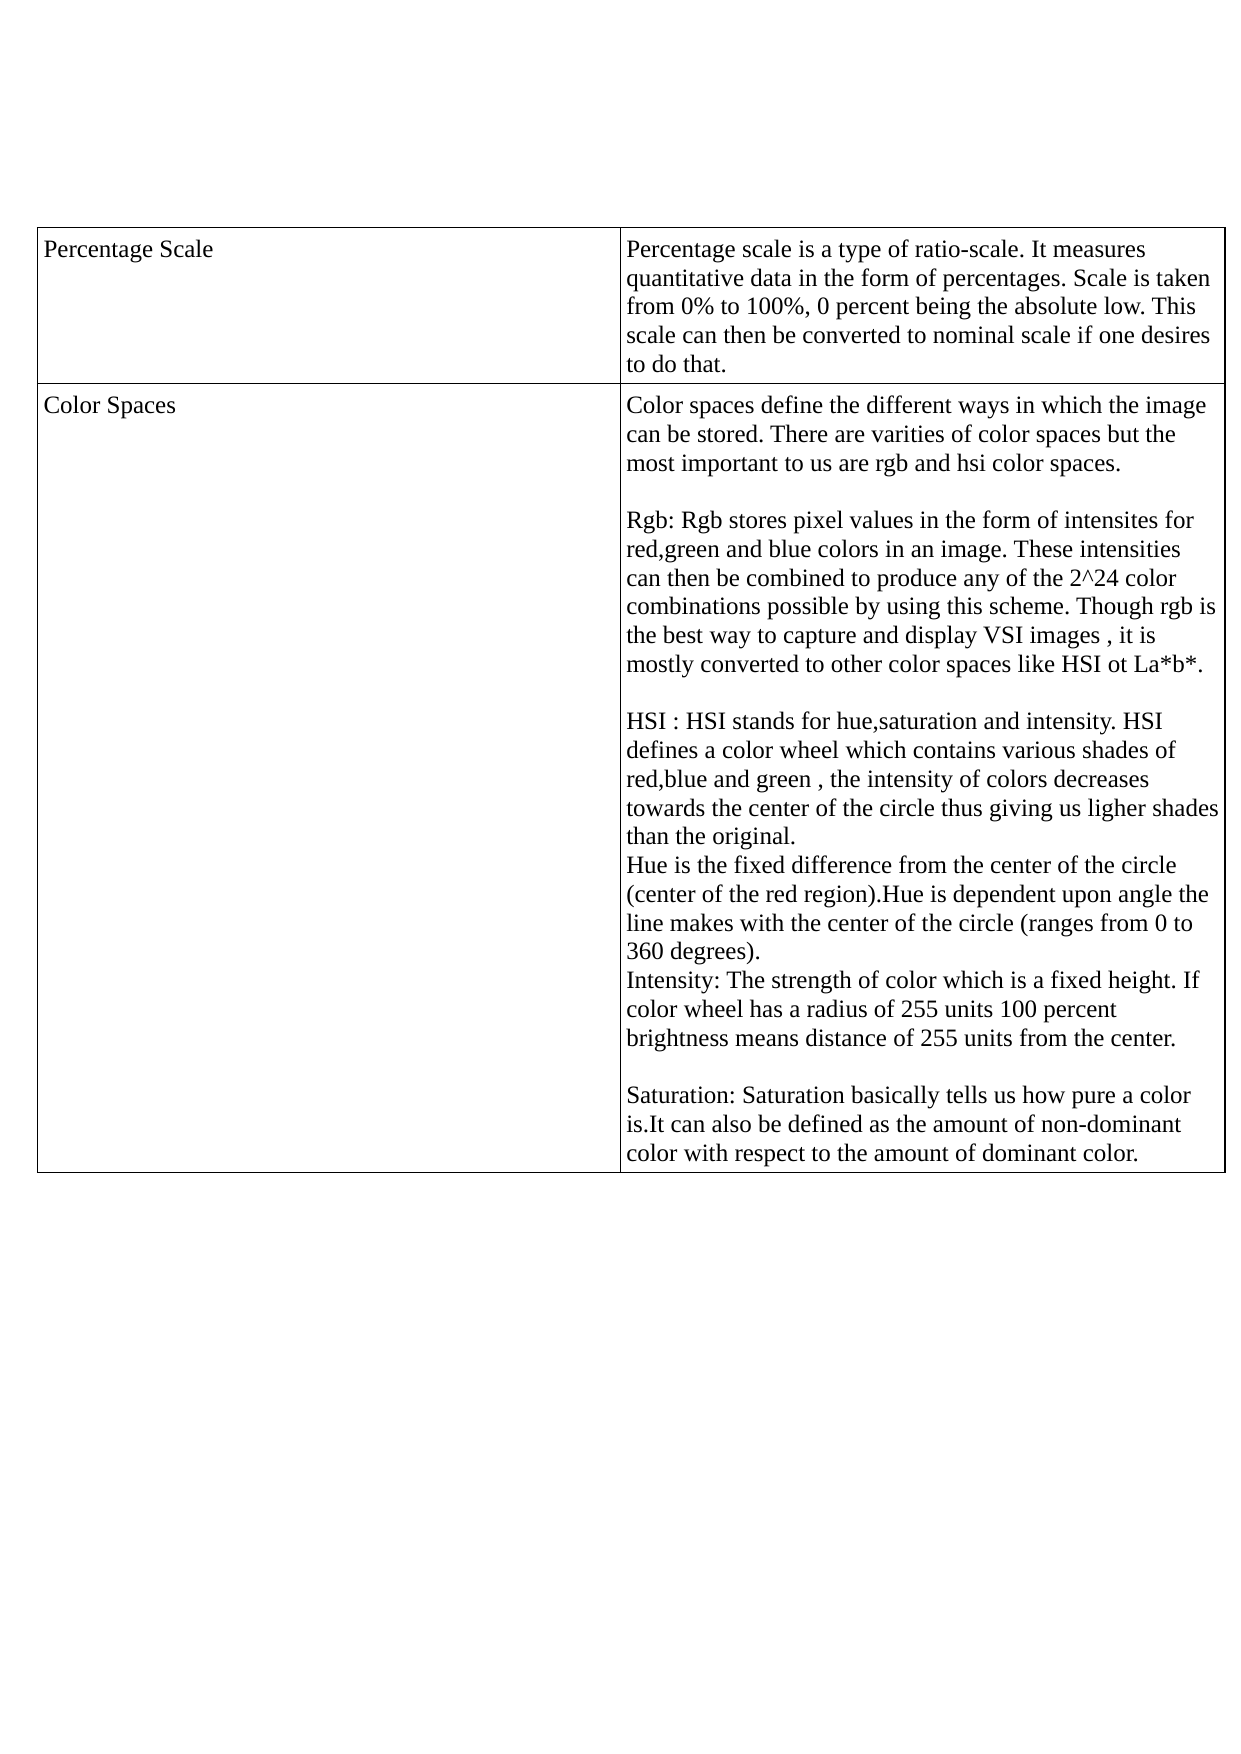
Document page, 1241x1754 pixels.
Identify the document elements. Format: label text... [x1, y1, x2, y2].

table_cell Percentage Scale [38, 228, 620, 383]
table_cell Color spaces define the different ways in which the image can be stored. There are varities of color spaces but the most important to us are rgb and hsi color spaces. Rgb: Rgb stores pixel values in the form of intensites for red,green and blue colors in an image. These intensities can then be combined to produce any of the 2^24 color combinations possible by using this scheme. Though rgb is the best way to capture and display VSI images , it is mostly converted to other color spaces like HSI ot La*b*. HSI : HSI stands for hue,saturation and intensity. HSI defines a color wheel which contains various shades of red,blue and green , the intensity of colors decreases towards the center of the circle thus giving us ligher shades than the original. Hue is the fixed difference from the center of the circle (center of the red region).Hue is dependent upon angle the line makes with the center of the circle (ranges from 0 to 360 degrees). Intensity: The strength of color which is a fixed height. If color wheel has a radius of 255 units 100 percent brightness means distance of 255 units from the center. Saturation: Saturation basically tells us how pure a color is.It can also be defined as the amount of non-dominant color with respect to the amount of dominant color. [621, 384, 1224, 1172]
table_cell Color Spaces [38, 384, 620, 1172]
table_cell Percentage scale is a type of ratio-scale. It measures quantitative data in the form of percentages. Scale is taken from 0% to 100%, 0 percent being the absolute low. This scale can then be converted to nominal scale if one desires to do that. [621, 228, 1224, 383]
